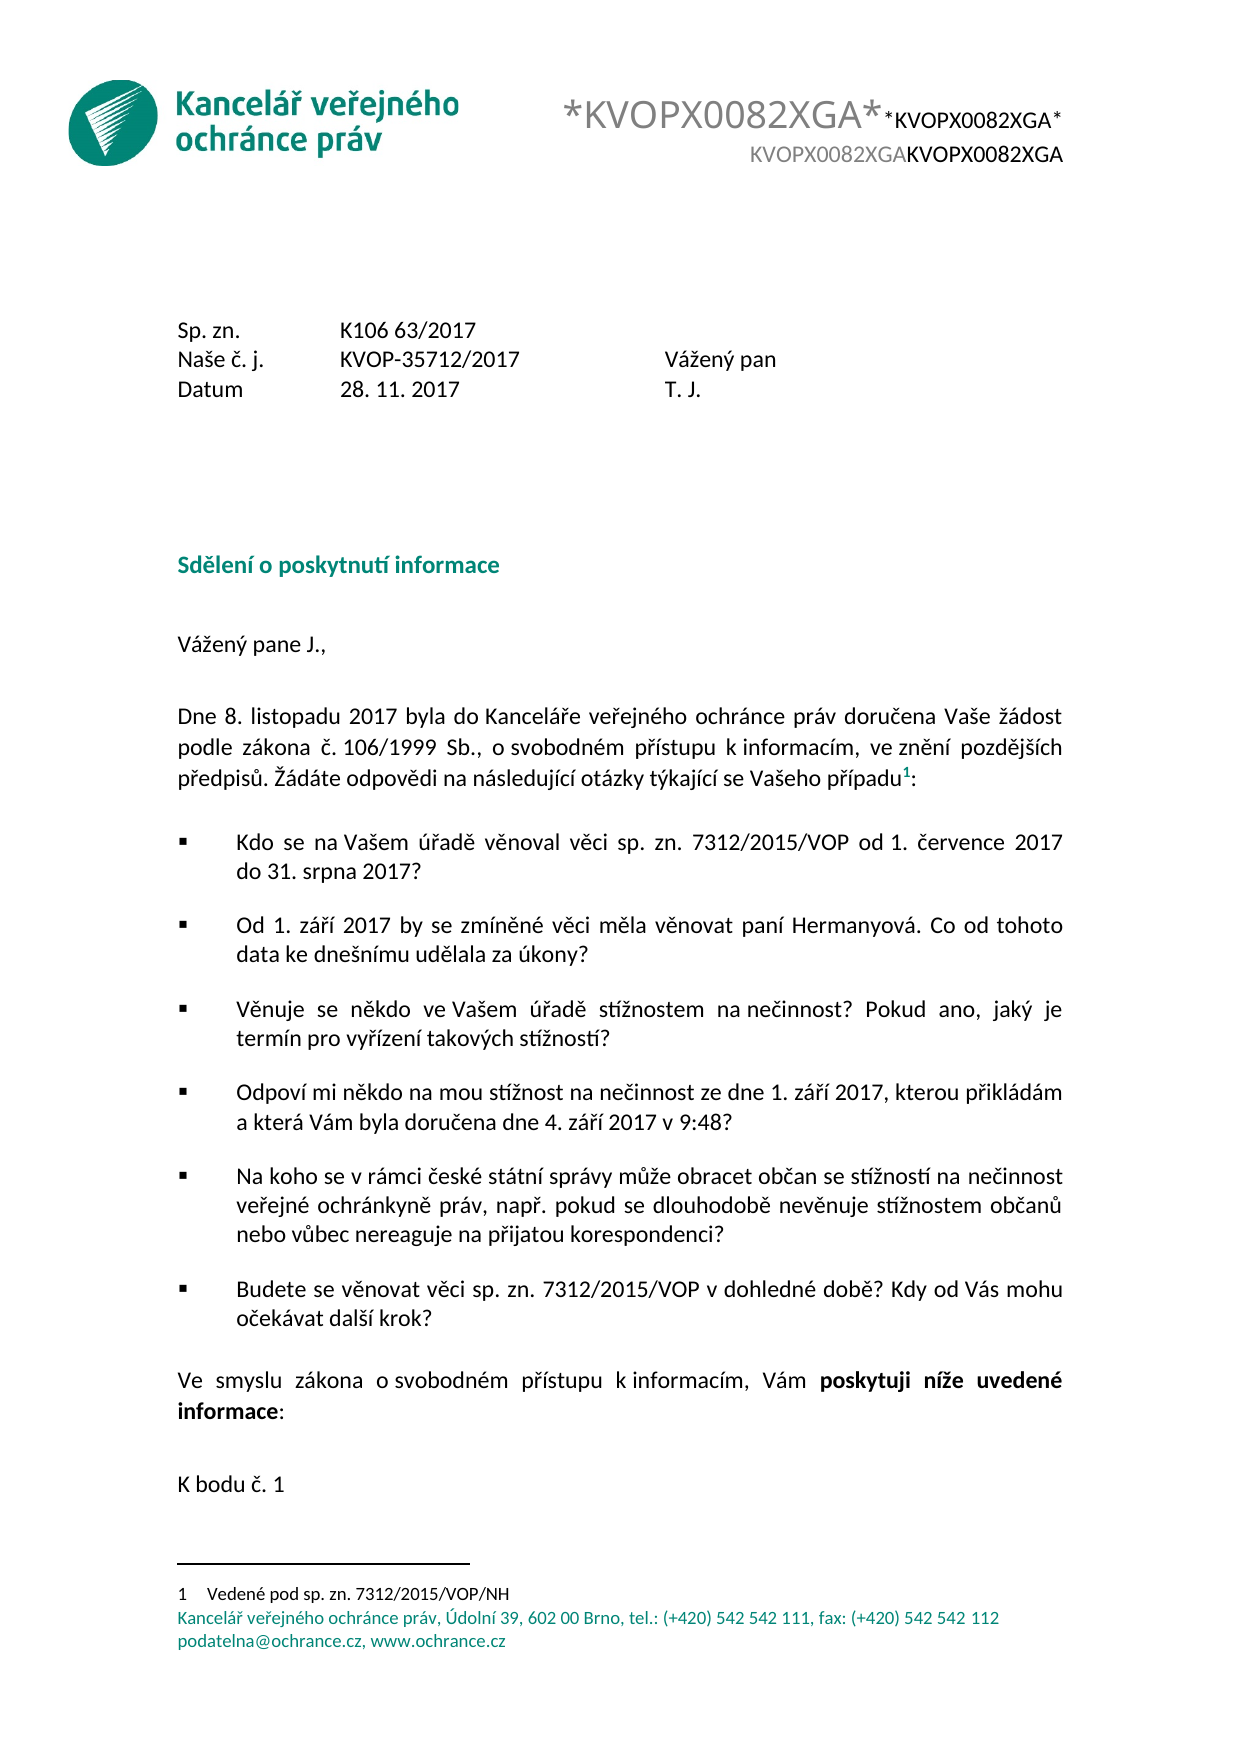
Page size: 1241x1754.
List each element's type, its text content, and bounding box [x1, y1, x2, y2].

table_header Vážený pan T. J. [665, 198, 1085, 549]
table_header Sp. zn. Naše č. j. Datum [177, 198, 340, 549]
subtitle Sdělení o poskytnutí informace [177, 549, 1063, 580]
list Budete se věnovat věci sp. zn. 7312/2015/VOP v dohledné době? Kdy od Vás mohu očekávat další krok? [177, 1274, 1063, 1332]
text K bodu č. 1 [177, 1469, 1063, 1498]
list Odpoví mi někdo na mou stížnost na nečinnost ze dne 1. září 2017, kterou přikládám a která Vám byla doručena dne 4. září 2017 v 9:48? [177, 1077, 1063, 1136]
text Vážený pane J., [177, 629, 1063, 658]
text Ve smyslu zákona o svobodném přístupu k informacím, Vám poskytuji níže uvedené informace: [177, 1366, 1063, 1426]
list Kdo se na Vašem úřadě věnoval věci sp. zn. 7312/2015/VOP od 1. července 2017 do 31. srpna 2017? [177, 827, 1063, 885]
list Od 1. září 2017 by se zmíněné věci měla věnovat paní Hermanyová. Co od tohoto data ke dnešnímu udělala za úkony? [177, 910, 1063, 969]
text Vedené pod sp. zn. 7312/2015/VOP/NH [177, 1577, 1063, 1606]
list Věnuje se někdo ve Vašem úřadě stížnostem na nečinnost? Pokud ano, jaký je termín pro vyřízení takových stížností? [177, 994, 1063, 1052]
text Dne 8. listopadu 2017 byla do Kanceláře veřejného ochránce práv doručena Vaše žádost podle zákona č. 106/1999 Sb., o svobodném přístupu k informacím, ve znění pozdějších předpisů. Žádáte odpovědi na následující otázky týkající se Vašeho případu: [177, 701, 1063, 792]
list Na koho se v rámci české státní správy může obracet občan se stížností na nečinnost veřejné ochránkyně práv, např. pokud se dlouhodobě nevěnuje stížnostem občanů nebo vůbec nereaguje na přijatou korespondenci? [177, 1161, 1063, 1249]
table_header K106 63/2017 KVOP-35712/2017 28. 11. 2017 [340, 198, 664, 549]
